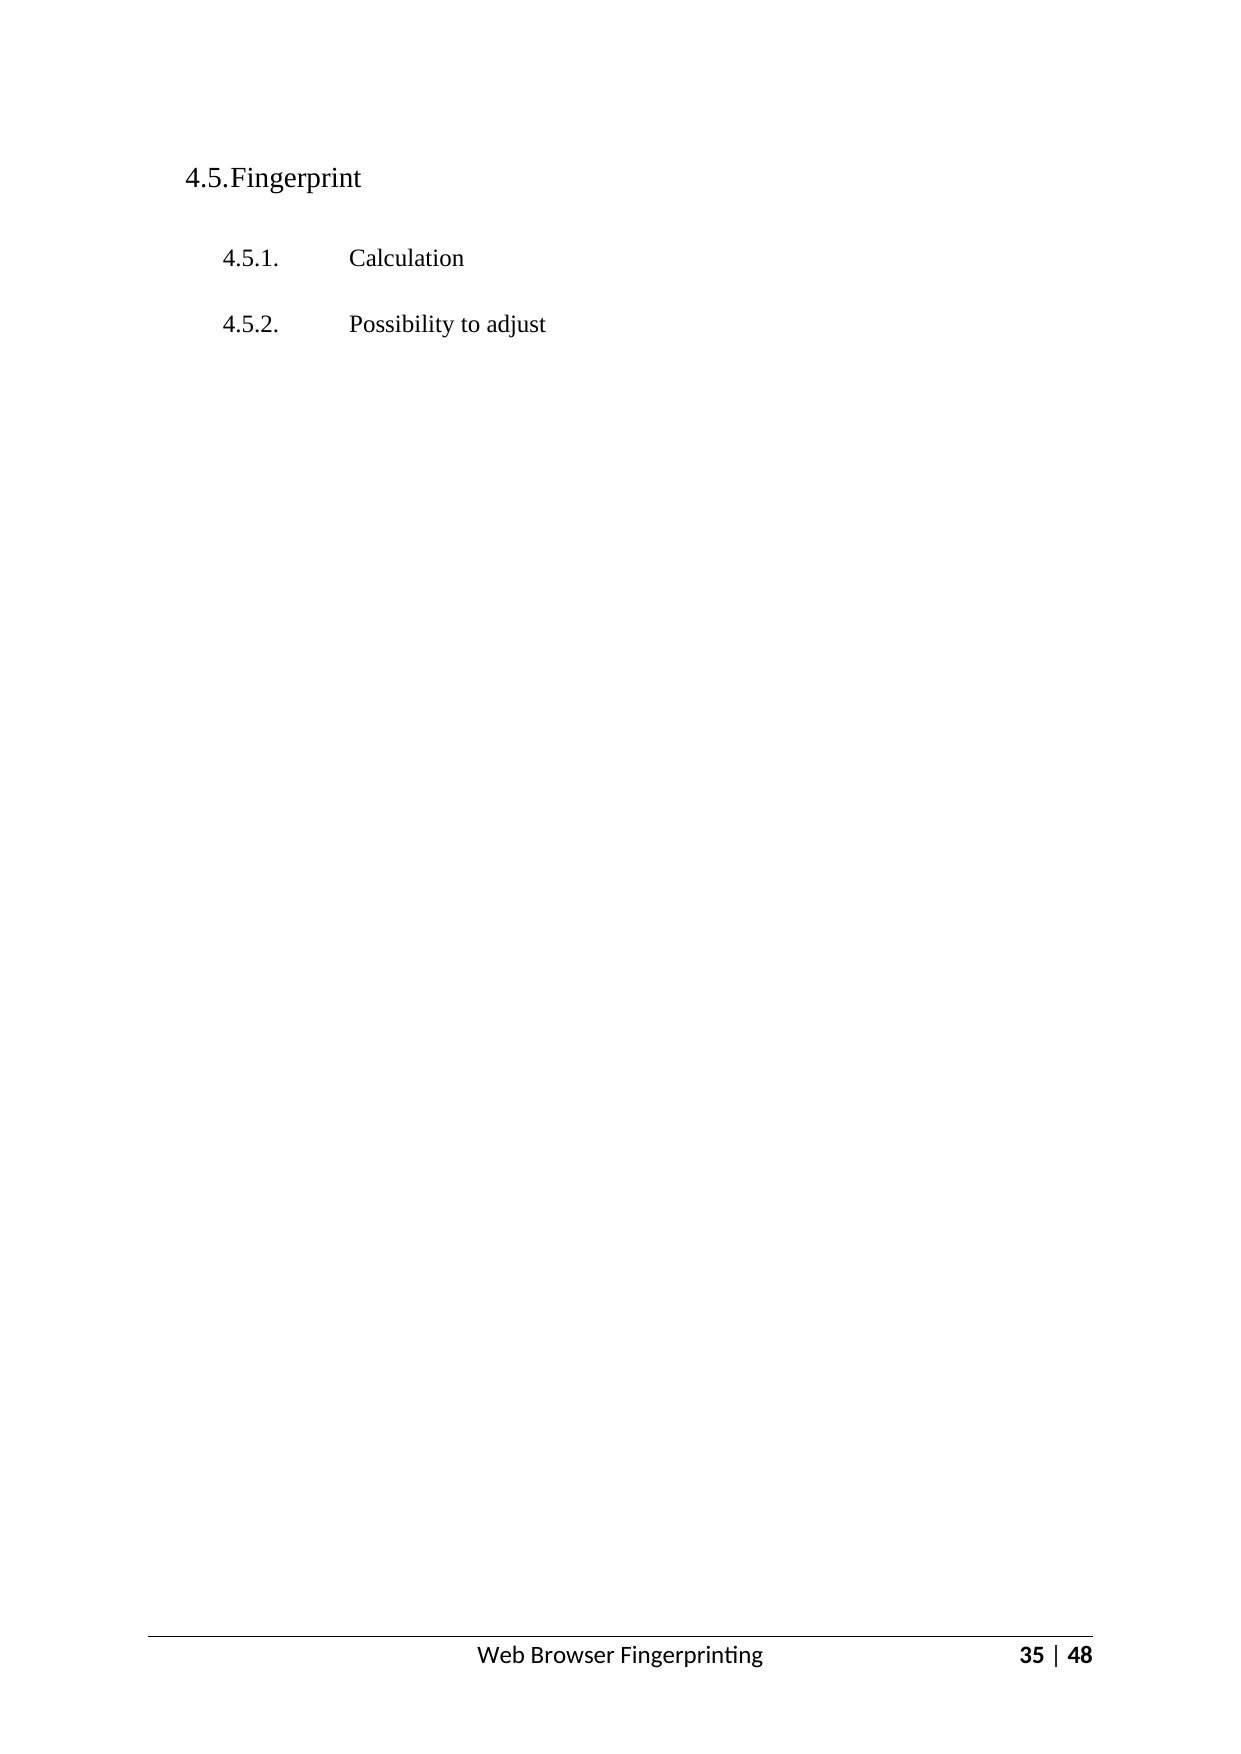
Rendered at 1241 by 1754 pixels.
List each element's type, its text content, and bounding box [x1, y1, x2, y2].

list Fingerprint [185, 160, 1093, 193]
list Calculation [223, 243, 1093, 272]
list Possibility to adjust [223, 309, 1093, 338]
